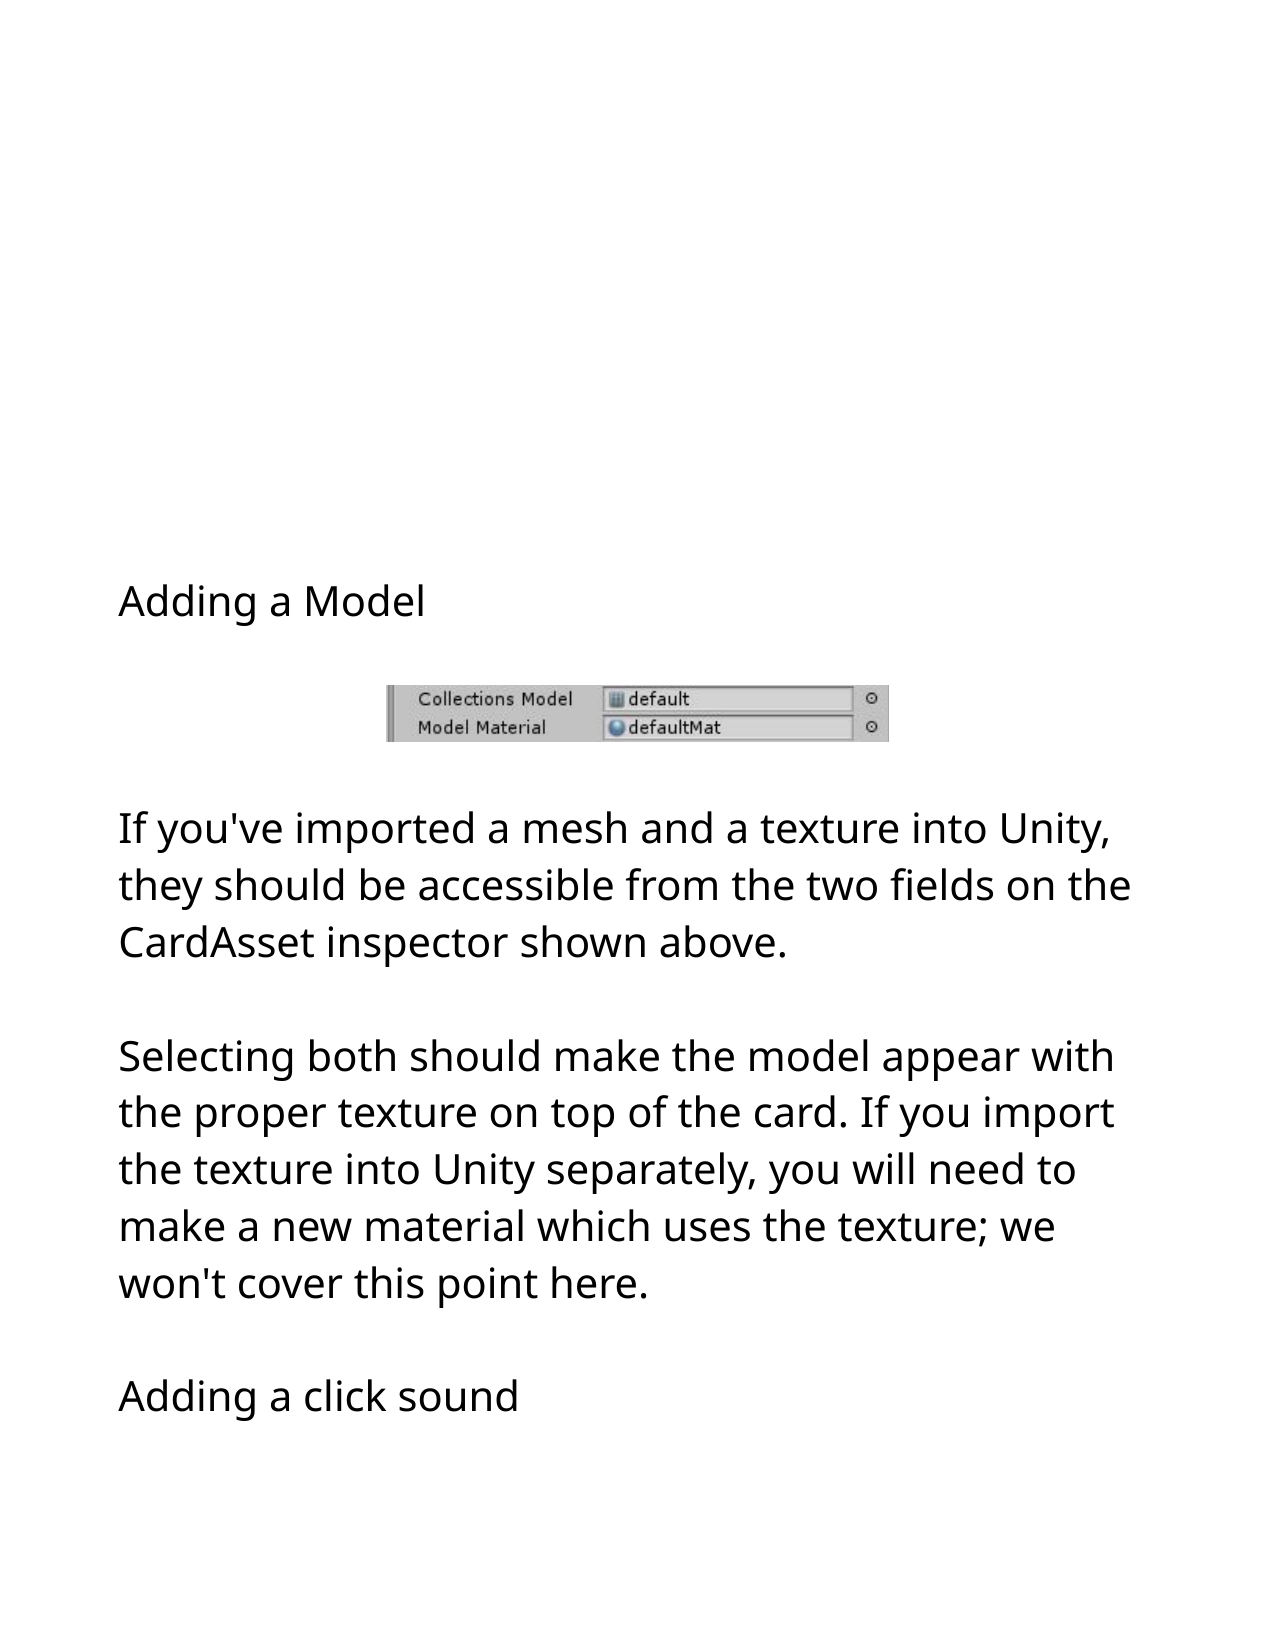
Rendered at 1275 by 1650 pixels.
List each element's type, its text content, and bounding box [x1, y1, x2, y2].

text Adding a click sound [118, 1367, 1157, 1424]
text Adding a Model [118, 572, 1157, 629]
picture [386, 685, 889, 742]
text If you've imported a mesh and a texture into Unity, they should be accessible from the two fields on the CardAsset inspector shown above. [118, 799, 1157, 970]
text Selecting both should make the model appear with the proper texture on top of the card. If you import the texture into Unity separately, you will need to make a new material which uses the texture; we won't cover this point here. [118, 1026, 1157, 1310]
